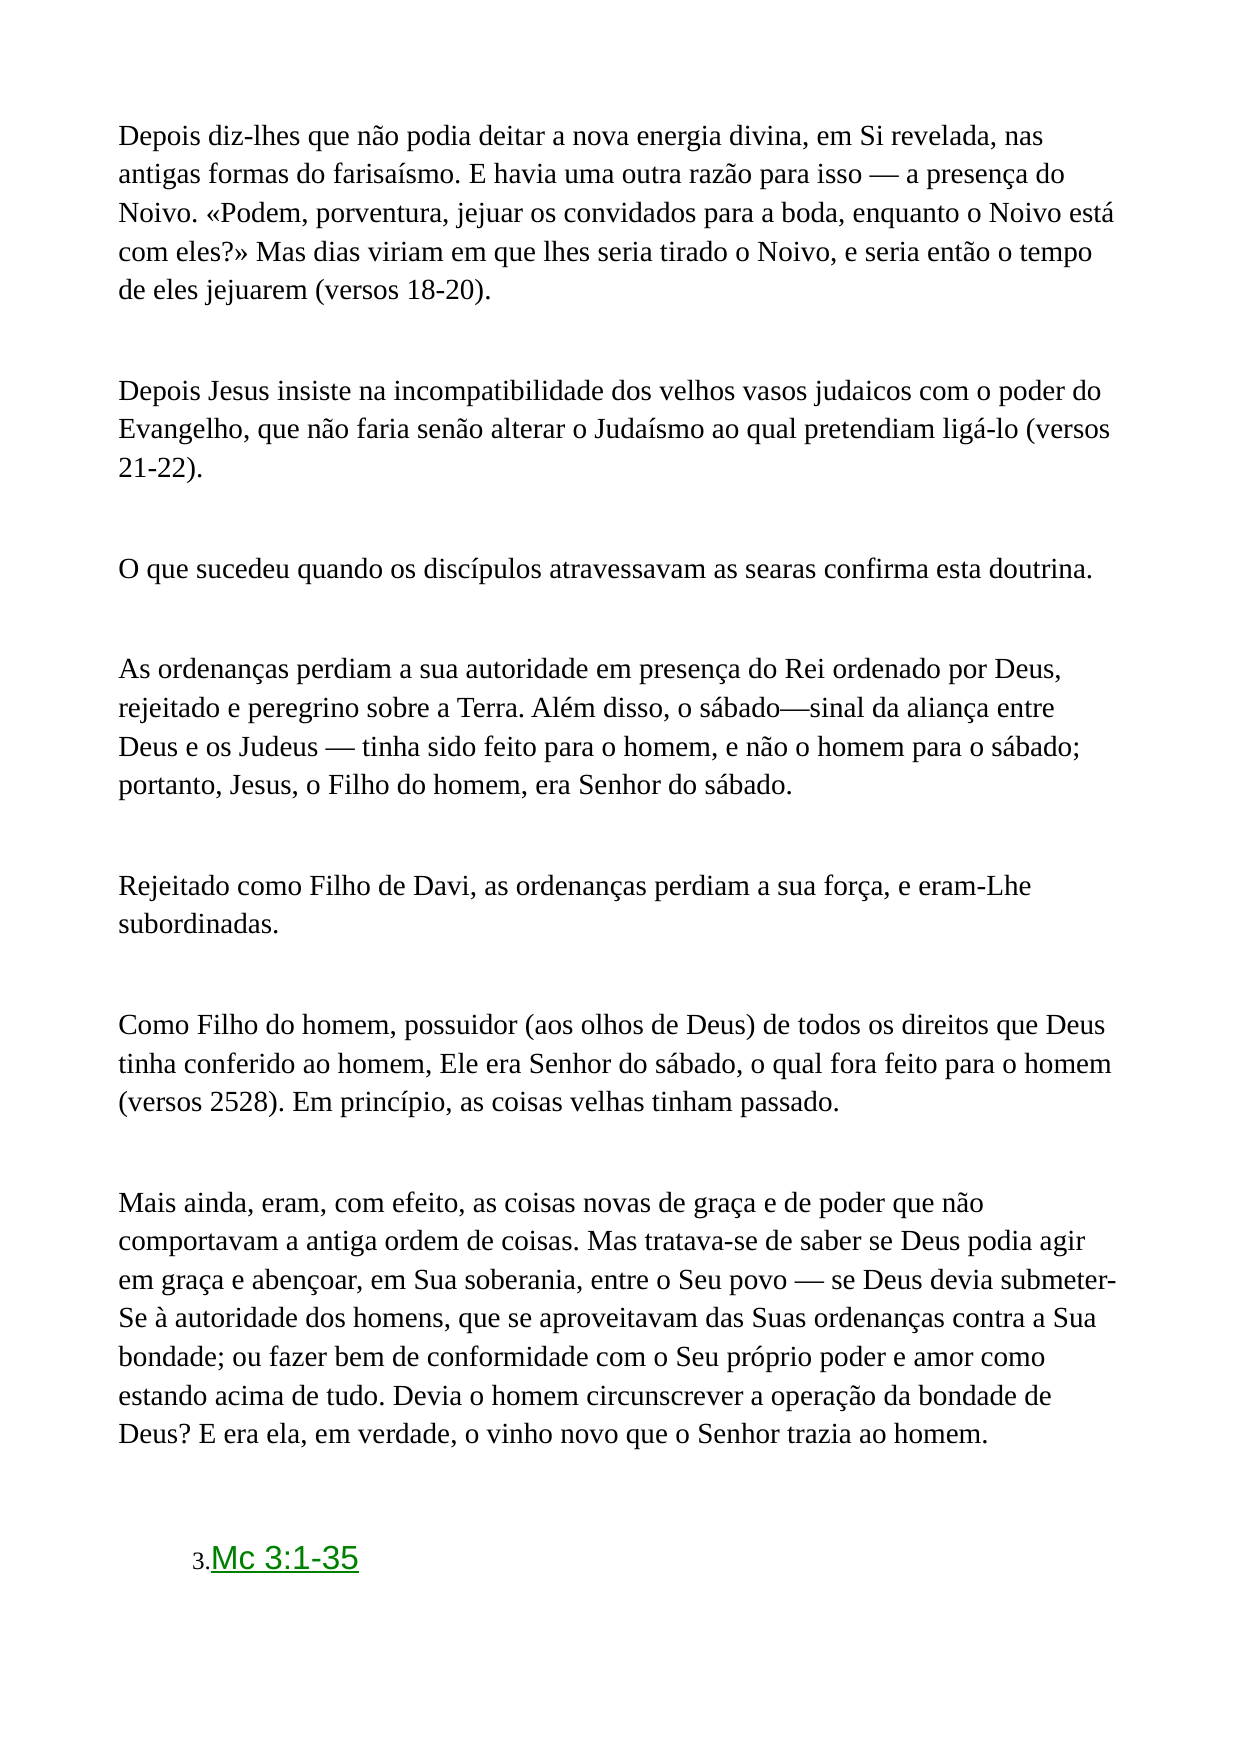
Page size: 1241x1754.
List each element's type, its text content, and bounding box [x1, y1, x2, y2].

text Mais ainda, eram, com efeito, as coisas novas de graça e de poder que não comportavam a antiga ordem de coisas. Mas tratava-se de saber se Deus podia agir em graça e abençoar, em Sua soberania, entre o Seu povo — se Deus devia submeter-Se à autoridade dos homens, que se aproveitavam das Suas ordenanças contra a Sua bondade; ou fazer bem de conformidade com o Seu próprio poder e amor como estando acima de tudo. Devia o homem circunscrever a operação da bondade de Deus? E era ela, em verdade, o vinho novo que o Senhor trazia ao homem. [118, 1185, 1122, 1450]
text O que sucedeu quando os discípulos atravessavam as searas confirma esta doutrina. [118, 551, 1122, 584]
text Rejeitado como Filho de Davi, as ordenanças perdiam a sua força, e eram-Lhe subordinadas. [118, 868, 1122, 940]
text Depois diz-lhes que não podia deitar a nova energia divina, em Si revelada, nas antigas formas do farisaísmo. E havia uma outra razão para isso — a presença do Noivo. «Podem, porventura, jejuar os convidados para a boda, enquanto o Noivo está com eles?» Mas dias viriam em que lhes seria tirado o Noivo, e seria então o tempo de eles jejuarem (versos 18-20). [118, 118, 1122, 306]
list Mc 3:1-35 [118, 1538, 1122, 1576]
text As ordenanças perdiam a sua autoridade em presença do Rei ordenado por Deus, rejeitado e peregrino sobre a Terra. Além disso, o sábado—sinal da aliança entre Deus e os Judeus — tinha sido feito para o homem, e não o homem para o sábado; portanto, Jesus, o Filho do homem, era Senhor do sábado. [118, 652, 1122, 801]
text Depois Jesus insiste na incompatibilidade dos velhos vasos judaicos com o poder do Evangelho, que não faria senão alterar o Judaísmo ao qual pretendiam ligá-lo (versos 21-22). [118, 373, 1122, 484]
text Como Filho do homem, possuidor (aos olhos de Deus) de todos os direitos que Deus tinha conferido ao homem, Ele era Senhor do sábado, o qual fora feito para o homem (versos 2528). Em princípio, as coisas velhas tinham passado. [118, 1007, 1122, 1118]
